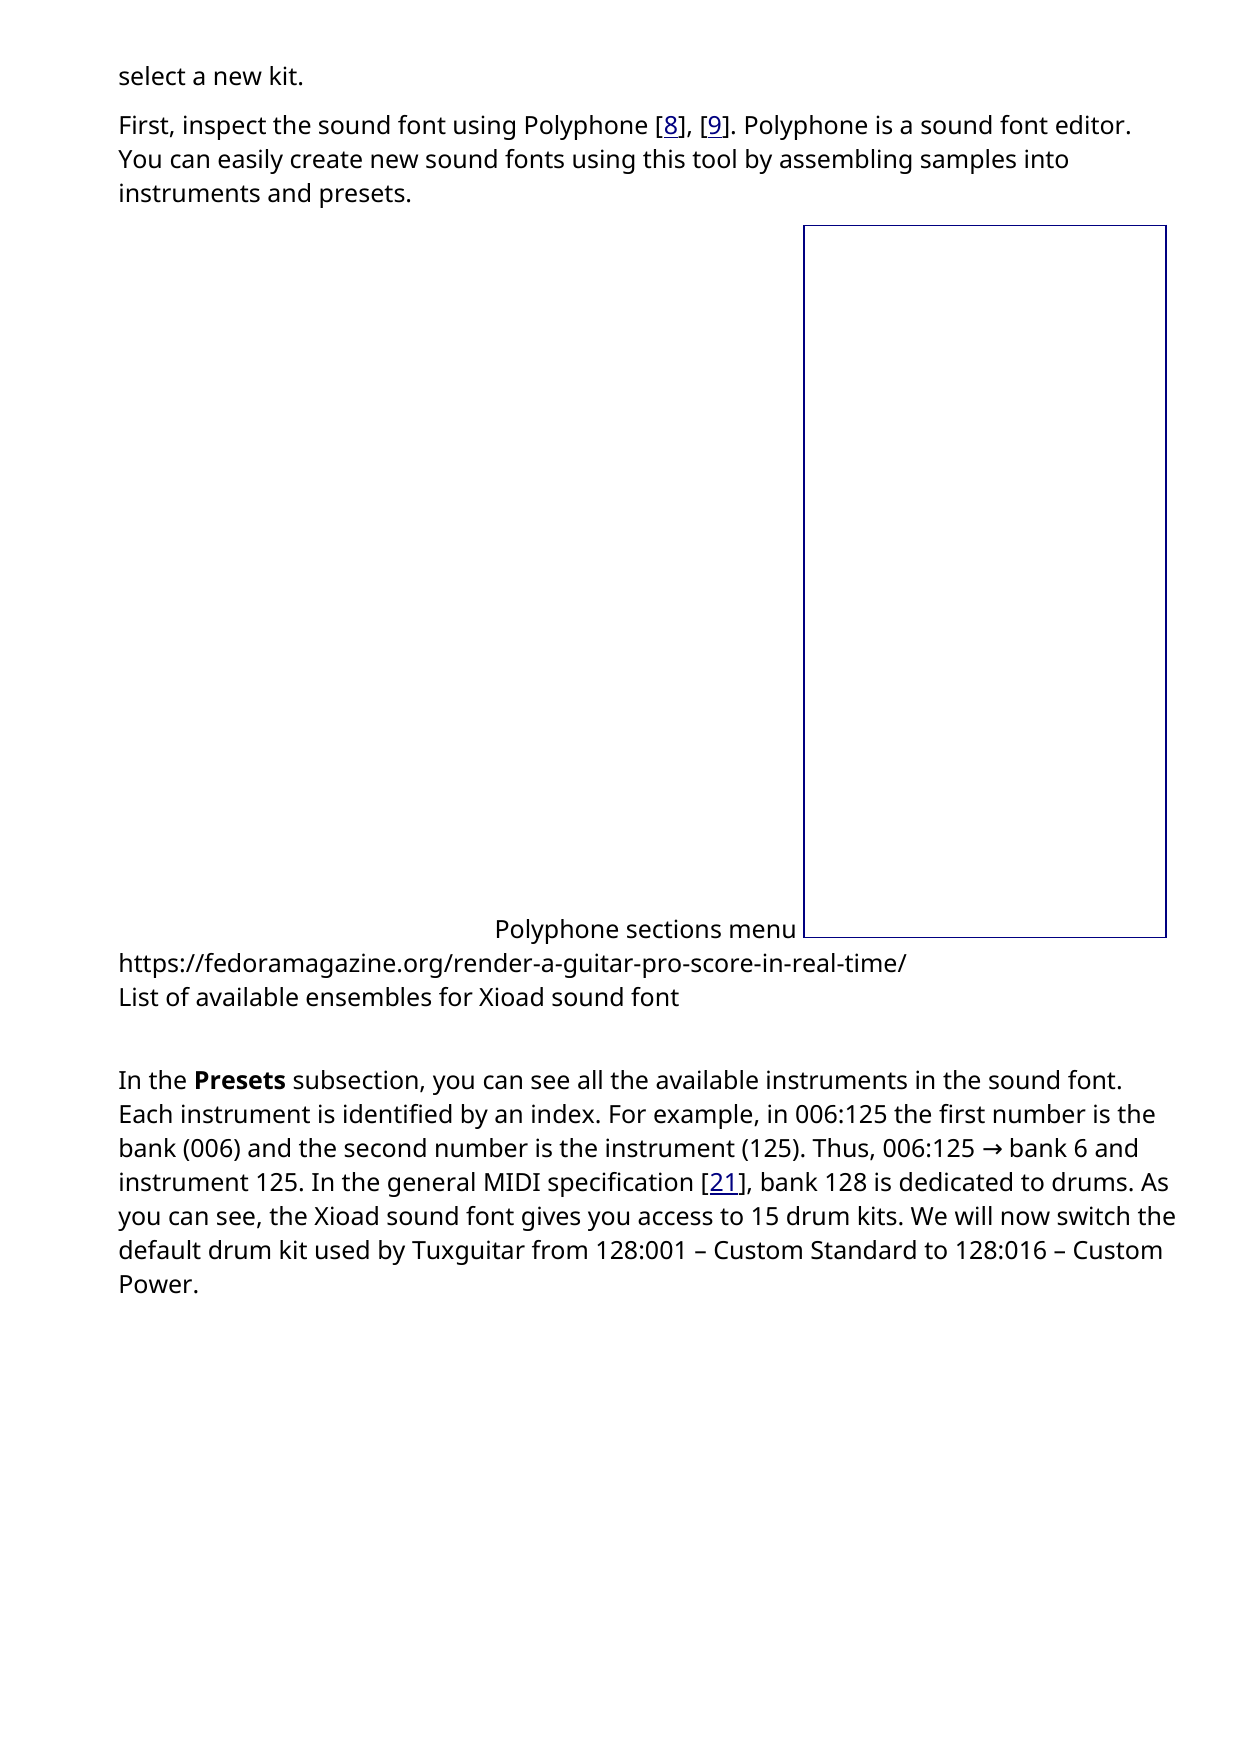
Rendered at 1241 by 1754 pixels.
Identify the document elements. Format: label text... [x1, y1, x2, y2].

text First, inspect the sound font using Polyphone [8], [9]. Polyphone is a sound font editor. You can easily create new sound fonts using this tool by assembling samples into instruments and presets. [118, 108, 1181, 210]
text Polyphone sections menu https://fedoramagazine.org/render-a-guitar-pro-score-in-real-time/ List of available ensembles for Xioad sound font [118, 224, 1181, 1014]
text In the Presets subsection, you can see all the available instruments in the sound font. Each instrument is identified by an index. For example, in 006:125 the first number is the bank (006) and the second number is the instrument (125). Thus, 006:125 → bank 6 and instrument 125. In the general MIDI specification [21], bank 128 is dedicated to drums. As you can see, the Xioad sound font gives you access to 15 drum kits. We will now switch the default drum kit used by Tuxguitar from 128:001 – Custom Standard to 128:016 – Custom Power. [118, 1028, 1181, 1301]
text select a new kit. [118, 59, 1181, 93]
